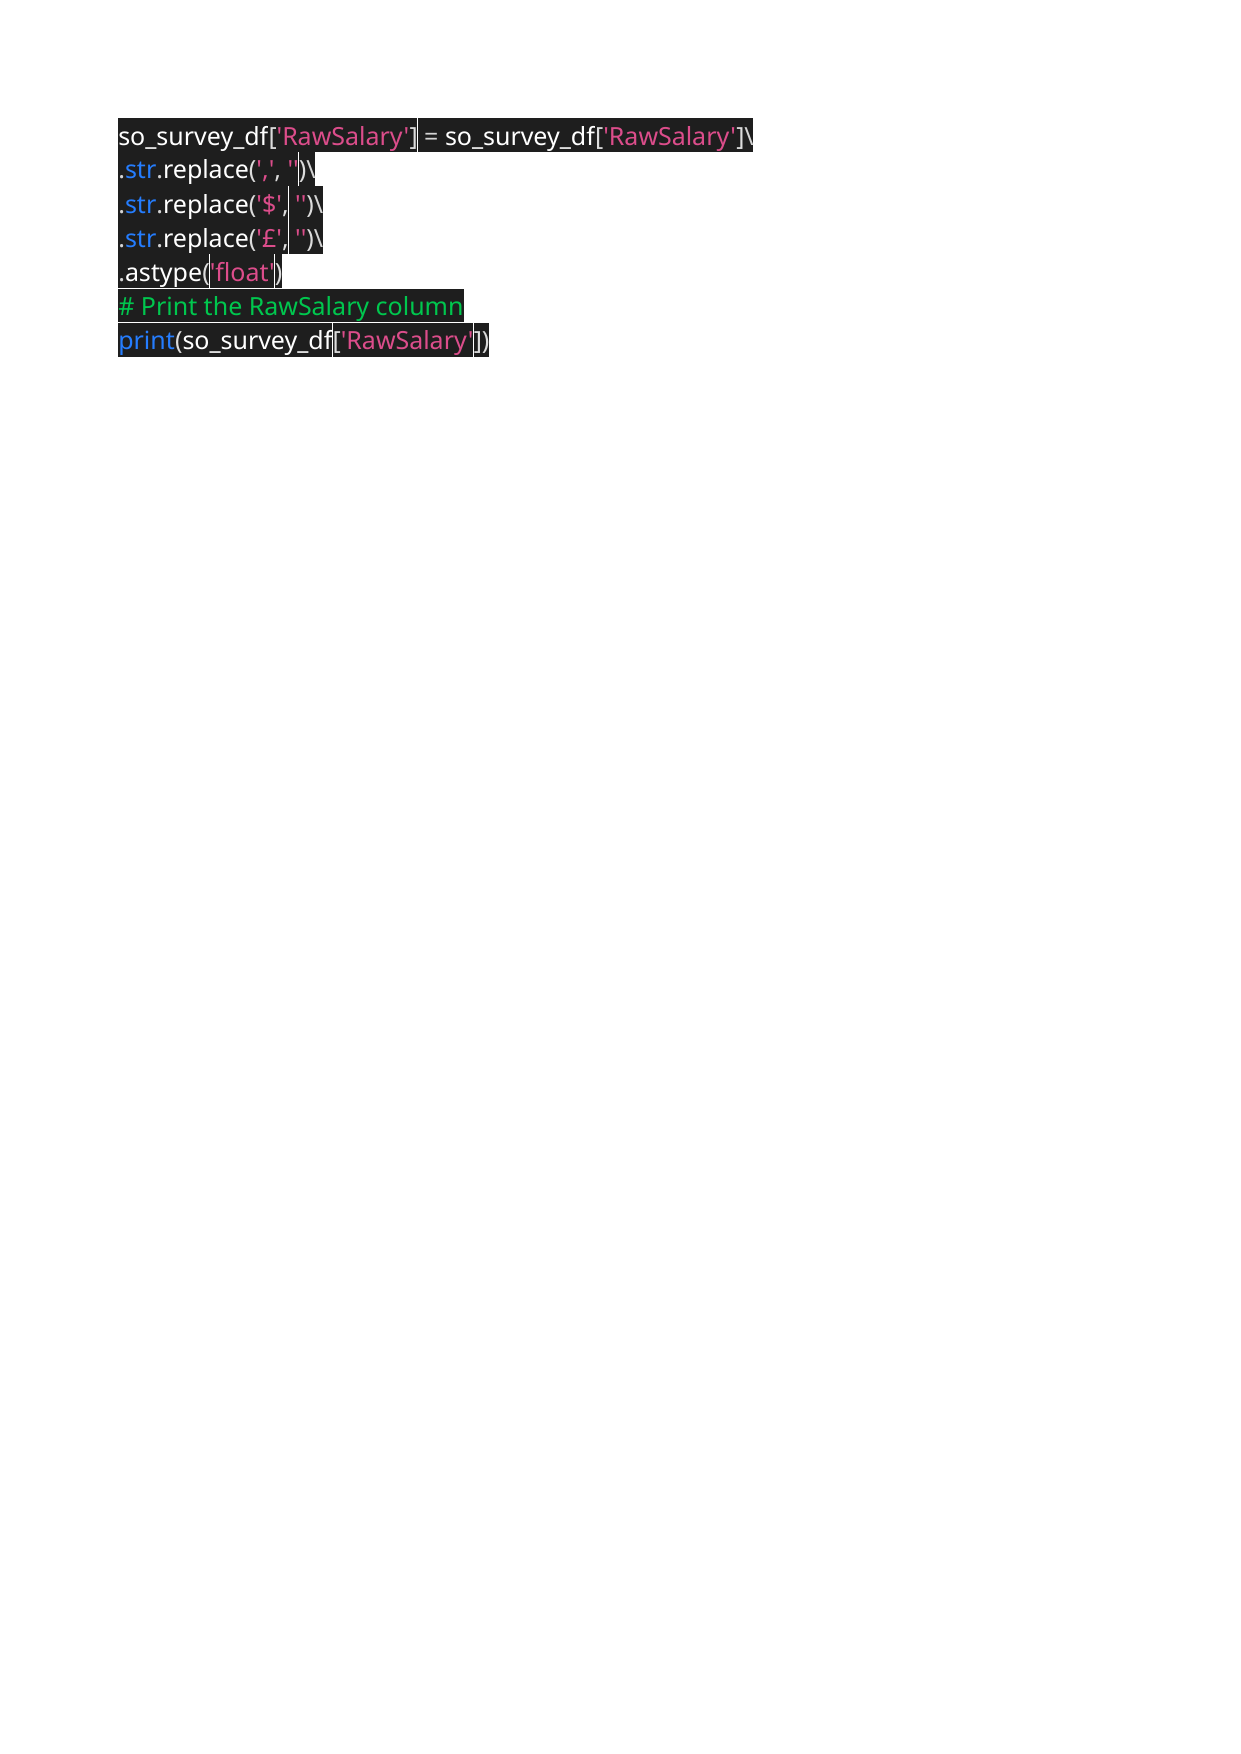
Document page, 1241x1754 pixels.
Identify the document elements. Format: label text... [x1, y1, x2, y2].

text .str.replace('$', '')\ [118, 186, 1122, 220]
text .str.replace(',', '')\ [118, 152, 1122, 186]
text .astype('float') [118, 254, 1122, 288]
text so_survey_df['RawSalary'] = so_survey_df['RawSalary']\ [118, 118, 1122, 152]
text print(so_survey_df['RawSalary']) [118, 322, 1122, 357]
text .str.replace('£', '')\ [118, 220, 1122, 254]
text # Print the RawSalary column [118, 288, 1122, 322]
